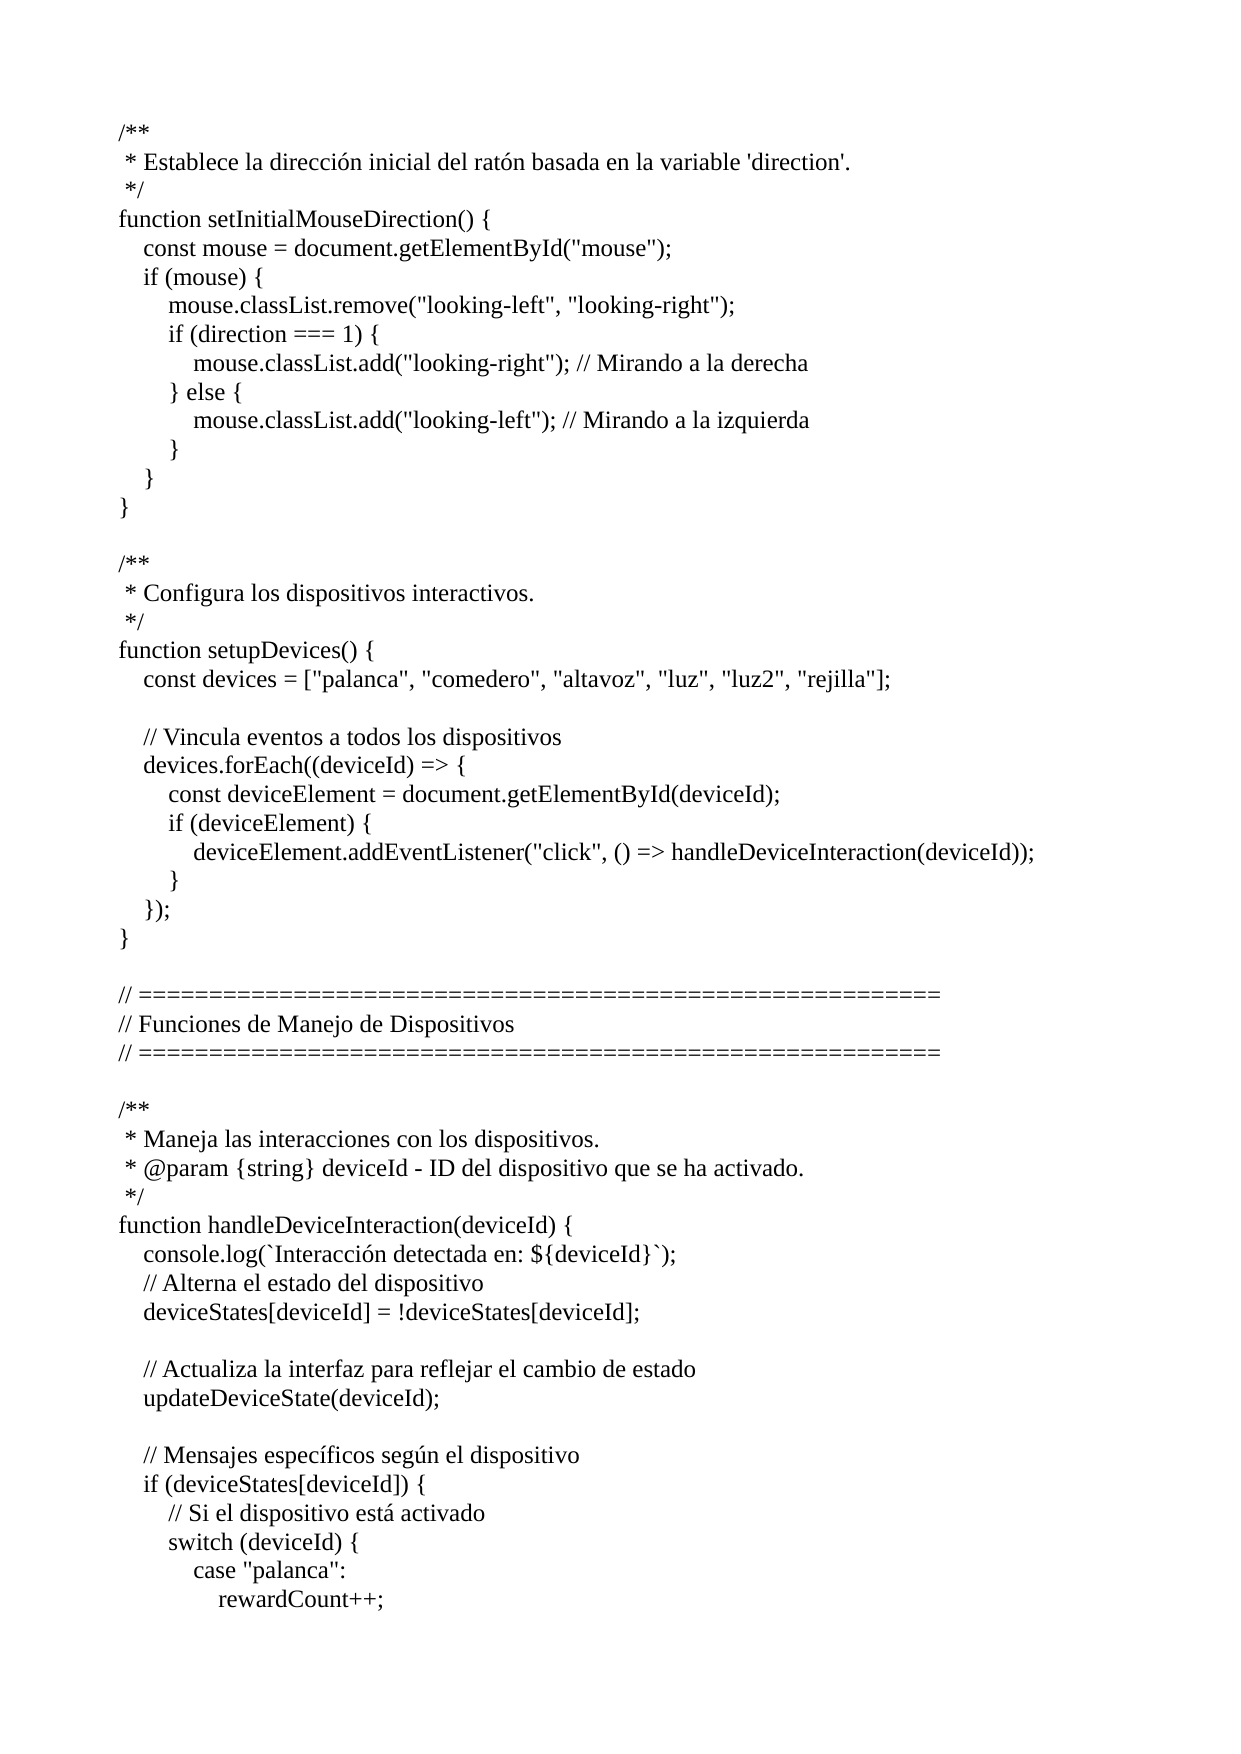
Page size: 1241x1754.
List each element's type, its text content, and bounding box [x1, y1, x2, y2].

text // Mensajes específicos según el dispositivo [118, 1441, 1122, 1469]
text */ [118, 1182, 1122, 1211]
text */ [118, 176, 1122, 204]
text deviceStates[deviceId] = !deviceStates[deviceId]; [118, 1297, 1122, 1326]
text mouse.classList.add("looking-left"); // Mirando a la izquierda [118, 406, 1122, 434]
text // ========================================================= [118, 1038, 1122, 1067]
text // Funciones de Manejo de Dispositivos [118, 1009, 1122, 1038]
text mouse.classList.add("looking-right"); // Mirando a la derecha [118, 348, 1122, 377]
text // ========================================================= [118, 981, 1122, 1009]
text * @param {string} deviceId - ID del dispositivo que se ha activado. [118, 1153, 1122, 1182]
text const mouse = document.getElementById("mouse"); [118, 233, 1122, 262]
text }); [118, 894, 1122, 923]
text mouse.classList.remove("looking-left", "looking-right"); [118, 291, 1122, 319]
text deviceElement.addEventListener("click", () => handleDeviceInteraction(deviceId)); [118, 837, 1122, 866]
text * Configura los dispositivos interactivos. [118, 578, 1122, 607]
text } [118, 492, 1122, 521]
text } [118, 434, 1122, 463]
text console.log(`Interacción detectada en: ${deviceId}`); [118, 1239, 1122, 1268]
text // Si el dispositivo está activado [118, 1498, 1122, 1527]
text } [118, 923, 1122, 952]
text rewardCount++; [118, 1584, 1122, 1613]
text if (deviceStates[deviceId]) { [118, 1469, 1122, 1498]
text */ [118, 607, 1122, 636]
text if (mouse) { [118, 262, 1122, 291]
text function handleDeviceInteraction(deviceId) { [118, 1211, 1122, 1239]
text const deviceElement = document.getElementById(deviceId); [118, 779, 1122, 808]
text } [118, 463, 1122, 492]
text devices.forEach((deviceId) => { [118, 751, 1122, 779]
text case "palanca": [118, 1556, 1122, 1584]
text updateDeviceState(deviceId); [118, 1383, 1122, 1412]
text /** [118, 549, 1122, 578]
text function setInitialMouseDirection() { [118, 204, 1122, 233]
text const devices = ["palanca", "comedero", "altavoz", "luz", "luz2", "rejilla"]; [118, 664, 1122, 693]
text if (direction === 1) { [118, 319, 1122, 348]
text * Establece la dirección inicial del ratón basada en la variable 'direction'. [118, 147, 1122, 176]
text // Alterna el estado del dispositivo [118, 1268, 1122, 1297]
text switch (deviceId) { [118, 1527, 1122, 1556]
text * Maneja las interacciones con los dispositivos. [118, 1124, 1122, 1153]
text /** [118, 118, 1122, 147]
text } else { [118, 377, 1122, 406]
text // Vincula eventos a todos los dispositivos [118, 722, 1122, 751]
text } [118, 866, 1122, 894]
text /** [118, 1096, 1122, 1124]
text function setupDevices() { [118, 636, 1122, 664]
text // Actualiza la interfaz para reflejar el cambio de estado [118, 1354, 1122, 1383]
text if (deviceElement) { [118, 808, 1122, 837]
